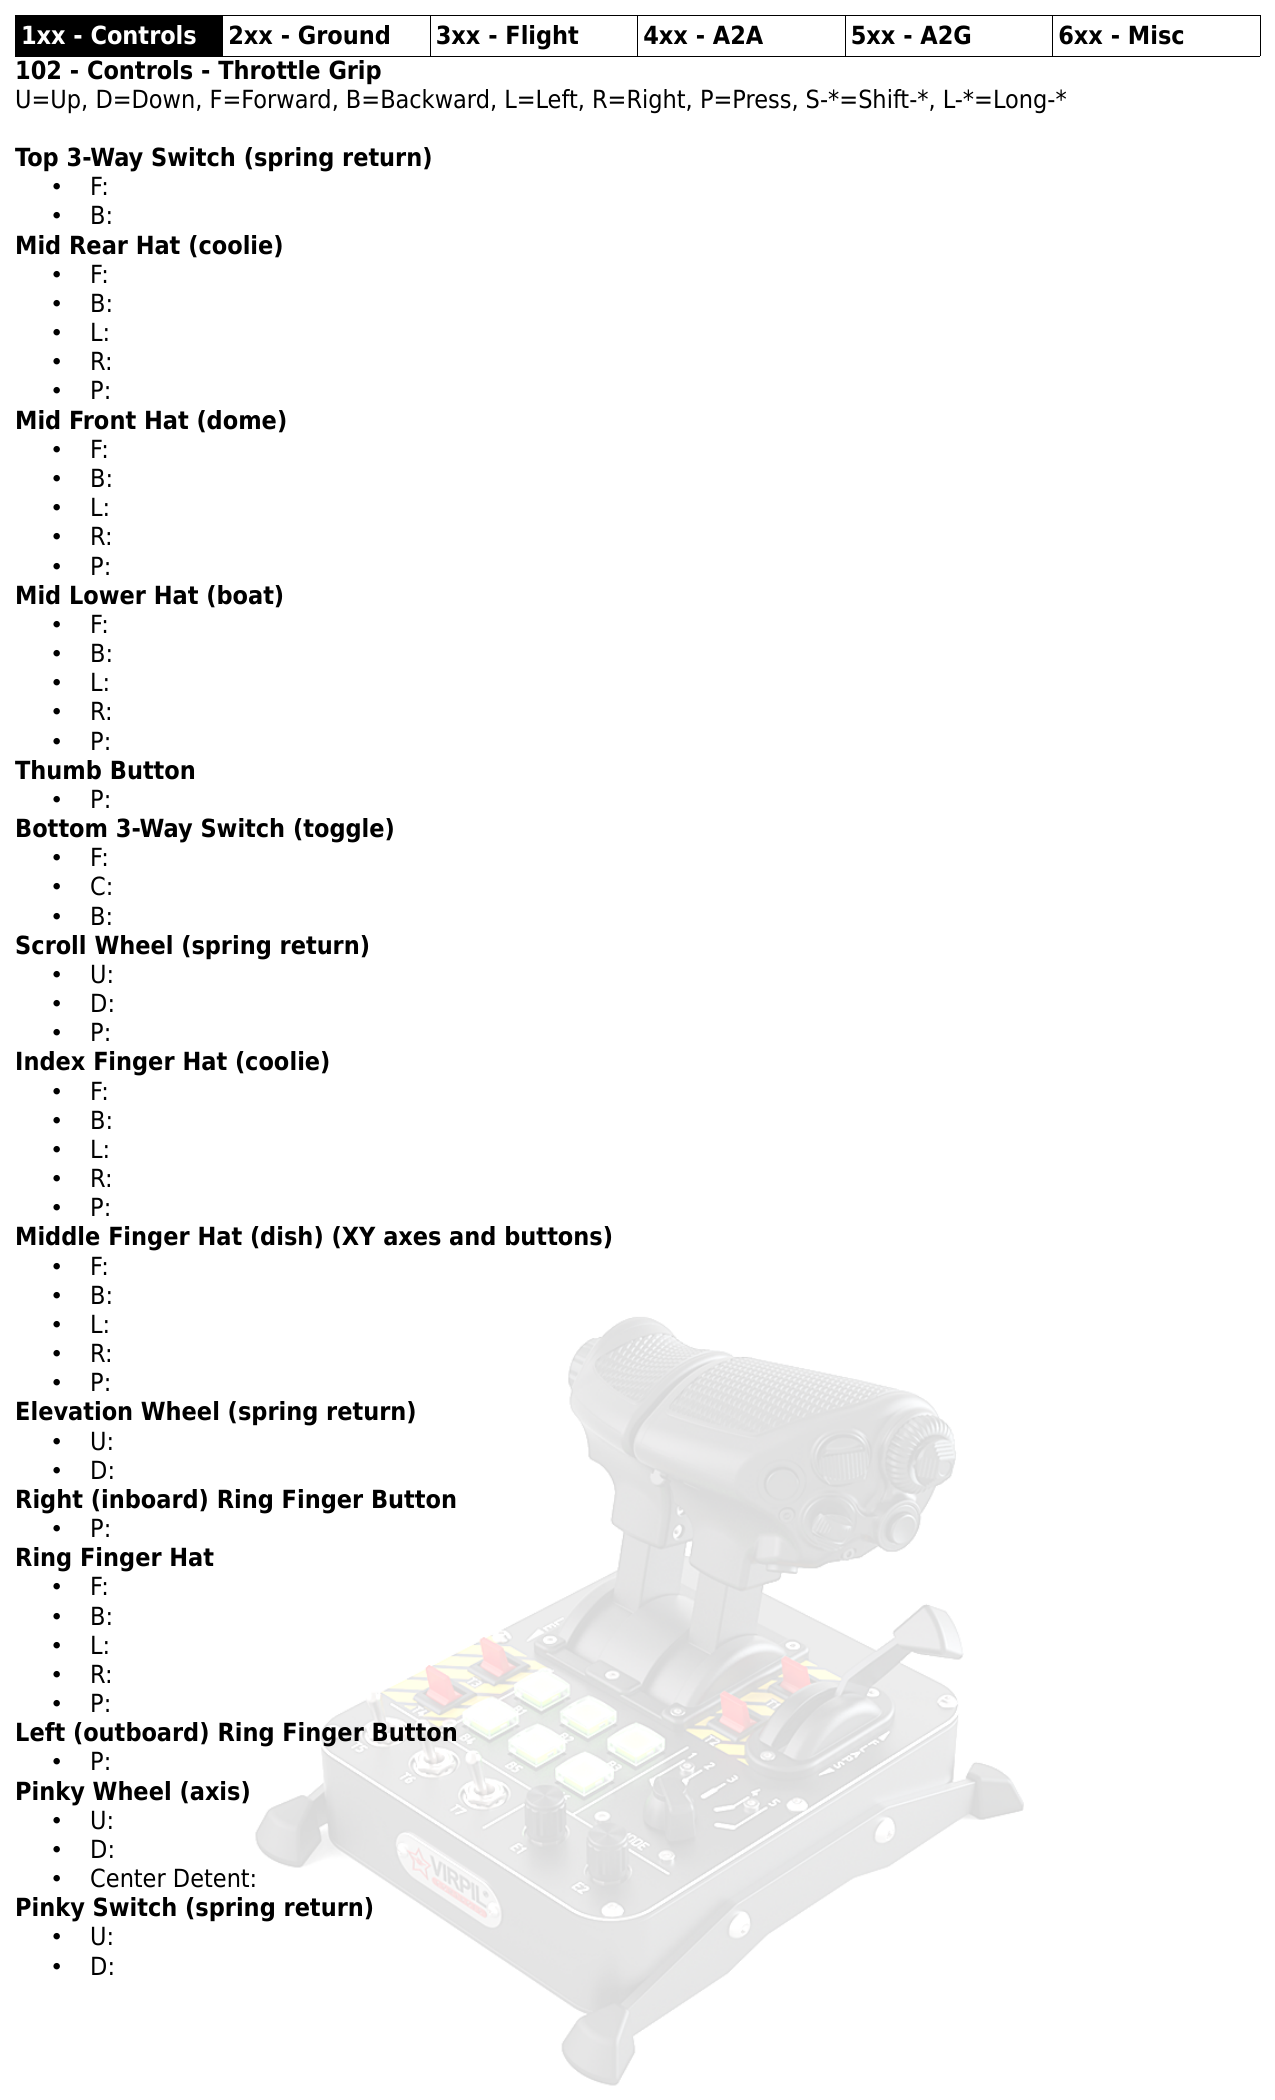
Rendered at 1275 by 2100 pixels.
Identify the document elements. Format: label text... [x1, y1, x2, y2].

text Elevation Wheel (spring return) [1045, 1397, 1260, 1427]
list R: [52, 697, 1260, 727]
list [1045, 1835, 1260, 1864]
list F: [52, 260, 1260, 289]
list P: [52, 1018, 1260, 1047]
text Ring Finger Hat [15, 1543, 230, 1572]
list P: [52, 1514, 230, 1543]
list F: [52, 1572, 230, 1602]
list P: [52, 552, 1260, 581]
list R: [52, 1339, 230, 1368]
list L: [52, 668, 1260, 697]
list D: [52, 1835, 230, 1864]
list F: [52, 435, 1260, 464]
list B: [52, 639, 1260, 668]
list [1045, 1689, 1260, 1718]
table_header 3xx - Flight [431, 16, 637, 56]
list [1045, 1660, 1260, 1689]
list F: [52, 172, 1260, 202]
list F: [52, 843, 1260, 872]
list D: [52, 1456, 230, 1485]
text Mid Rear Hat (coolie) [15, 231, 1260, 260]
text Pinky Wheel (axis) [1045, 1777, 1260, 1806]
text Pinky Switch (spring return) [1045, 1893, 1260, 1922]
text Pinky Wheel (axis) [15, 1777, 230, 1806]
list B: [52, 902, 1260, 931]
list U: [52, 1922, 230, 1952]
list R: [52, 347, 1260, 377]
list R: [52, 1660, 230, 1689]
list [1045, 1747, 1260, 1777]
text Top 3-Way Switch (spring return) [15, 143, 1260, 172]
list L: [52, 318, 1260, 347]
list [1045, 1572, 1260, 1602]
list B: [52, 1106, 1260, 1135]
list B: [52, 202, 1260, 231]
list P: [52, 727, 1260, 756]
list B: [52, 464, 1260, 493]
list [1045, 1806, 1260, 1835]
text Elevation Wheel (spring return) [15, 1397, 230, 1427]
list P: [52, 1368, 230, 1397]
list Center Detent: [1045, 1864, 1260, 1893]
list P: [52, 377, 1260, 406]
list C: [52, 872, 1260, 902]
list P: [52, 785, 1260, 814]
table_header 4xx - A2A [638, 16, 845, 56]
list U: [52, 1806, 230, 1835]
text 102 - Controls - Throttle Grip [15, 57, 1260, 85]
text Right (inboard) Ring Finger Button [15, 1485, 230, 1514]
list D: [52, 989, 1260, 1018]
list P: [52, 1747, 230, 1777]
list B: [52, 289, 1260, 318]
list [1045, 1602, 1260, 1631]
table_header 1xx - Controls [16, 16, 222, 56]
list L: [52, 1631, 230, 1660]
list [1045, 1631, 1260, 1660]
list F: [52, 1077, 1260, 1106]
text Pinky Switch (spring return) [15, 1893, 230, 1922]
list [1045, 1456, 1260, 1485]
table_header 2xx - Ground [223, 16, 430, 56]
text Mid Lower Hat (boat) [15, 581, 1260, 610]
text Thumb Button [15, 756, 1260, 785]
list [1045, 1368, 1260, 1397]
list P: [52, 1193, 1260, 1222]
list F: [52, 610, 1260, 639]
text Bottom 3-Way Switch (toggle) [15, 814, 1260, 843]
list U: [52, 960, 1260, 989]
text [1045, 1543, 1260, 1572]
list [1045, 1310, 1260, 1339]
list L: [52, 1135, 1260, 1164]
list D: [52, 1952, 230, 1981]
list R: [52, 1164, 1260, 1193]
list L: [52, 1310, 230, 1339]
text Left (outboard) Ring Finger Button [15, 1718, 230, 1747]
list P: [52, 1689, 230, 1718]
text Left (outboard) Ring Finger Button [1045, 1718, 1260, 1747]
list [1045, 1952, 1260, 1981]
list B: [52, 1281, 1260, 1310]
text Middle Finger Hat (dish) (XY axes and buttons) [15, 1222, 1260, 1252]
list [1045, 1427, 1260, 1456]
list R: [52, 522, 1260, 552]
text Scroll Wheel (spring return) [15, 931, 1260, 960]
table_header 5xx - A2G [846, 16, 1052, 56]
list F: [52, 1252, 1260, 1281]
table_header 6xx - Misc [1053, 16, 1260, 56]
list U: [52, 1427, 230, 1456]
list [1045, 1922, 1260, 1952]
list B: [52, 1602, 230, 1631]
text Right (inboard) Ring Finger Button [1045, 1485, 1260, 1514]
text Index Finger Hat (coolie) [15, 1047, 1260, 1077]
text Mid Front Hat (dome) [15, 406, 1260, 435]
list L: [52, 493, 1260, 522]
list [1045, 1339, 1260, 1368]
text U=Up, D=Down, F=Forward, B=Backward, L=Left, R=Right, P=Press, S-*=Shift-*, L-*=Long-* [15, 85, 1260, 114]
list [1045, 1514, 1260, 1543]
list Center Detent: [52, 1864, 230, 1893]
